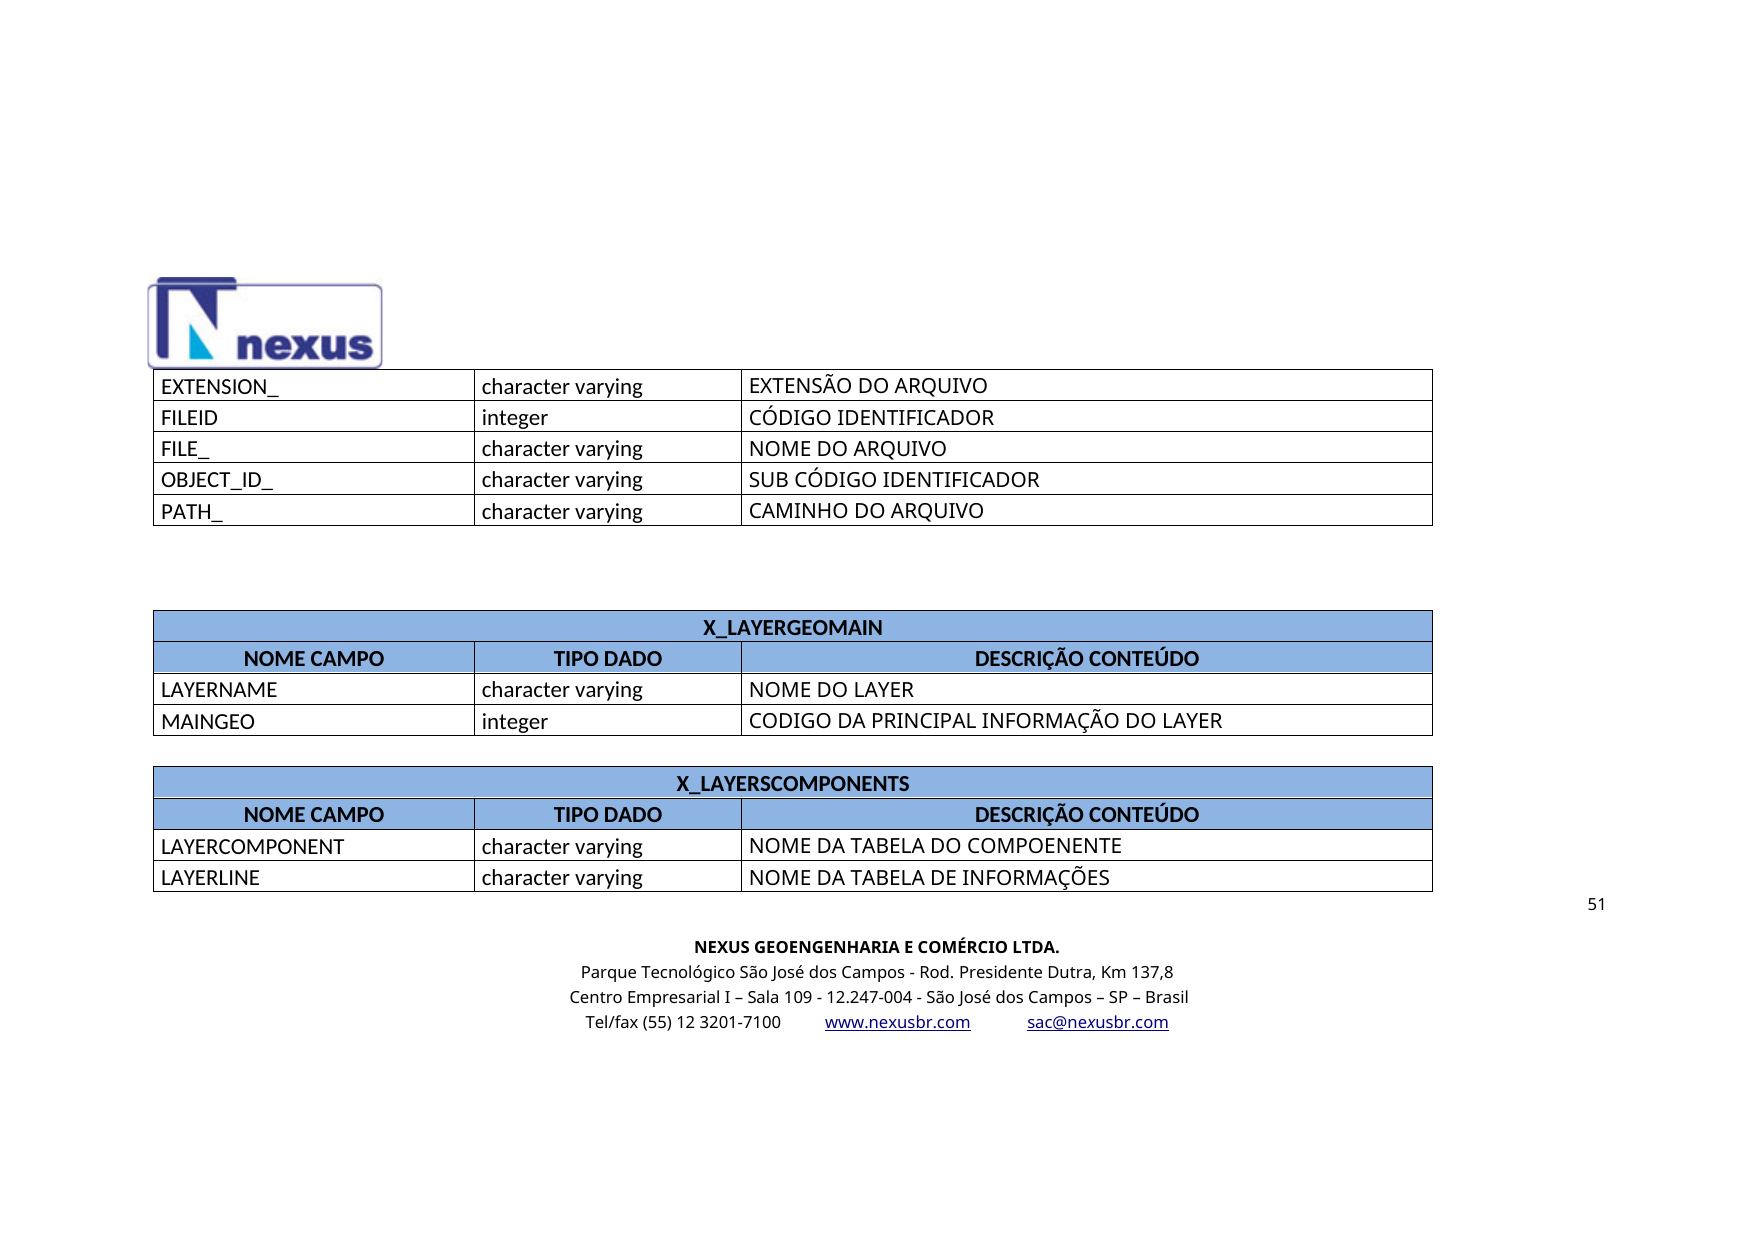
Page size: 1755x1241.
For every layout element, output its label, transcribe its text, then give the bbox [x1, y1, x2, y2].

table_cell FILE_ [154, 432, 474, 462]
table_cell [741, 736, 1433, 766]
table_cell CAMINHO DO ARQUIVO [742, 495, 1432, 525]
table_cell MAINGEO [154, 705, 474, 735]
table_cell [154, 736, 474, 766]
table_cell DESCRIÇÃO CONTEÚDO [742, 799, 1432, 829]
table_cell character varying [475, 830, 741, 860]
table_cell TIPO DADO [475, 642, 741, 672]
table_cell character varying [475, 674, 741, 704]
table_cell NOME DO LAYER [742, 674, 1432, 704]
table_cell character varying [475, 370, 741, 400]
table_cell NOME DA TABELA DO COMPOENENTE [742, 830, 1432, 860]
table_cell PATH_ [154, 495, 474, 525]
table_cell integer [475, 401, 741, 431]
table_cell character varying [475, 432, 741, 462]
table_cell X_LAYERSCOMPONENTS [154, 767, 1432, 797]
table_cell character varying [475, 861, 741, 891]
table_cell [474, 526, 741, 610]
table_cell FILEID [154, 401, 474, 431]
table_cell NOME CAMPO [154, 642, 474, 672]
table_cell CÓDIGO IDENTIFICADOR [742, 401, 1432, 431]
table_cell NOME DA TABELA DE INFORMAÇÕES [742, 861, 1432, 891]
table_cell LAYERNAME [154, 674, 474, 704]
table_cell NOME CAMPO [154, 799, 474, 829]
table_cell OBJECT_ID_ [154, 463, 474, 493]
table_cell integer [475, 705, 741, 735]
table_cell character varying [475, 495, 741, 525]
table_cell EXTENSÃO DO ARQUIVO [742, 370, 1432, 400]
table_cell [474, 736, 741, 766]
table_cell LAYERCOMPONENT [154, 830, 474, 860]
table_cell SUB CÓDIGO IDENTIFICADOR [742, 463, 1432, 493]
table_cell LAYERLINE [154, 861, 474, 891]
table_cell X_LAYERGEOMAIN [154, 611, 1432, 641]
table_cell DESCRIÇÃO CONTEÚDO [742, 642, 1432, 672]
table_cell NOME DO ARQUIVO [742, 432, 1432, 462]
table_cell [741, 526, 1433, 610]
table_cell EXTENSION_ [154, 370, 474, 400]
table_cell [154, 526, 474, 610]
table_cell TIPO DADO [475, 799, 741, 829]
table_cell CODIGO DA PRINCIPAL INFORMAÇÃO DO LAYER [742, 705, 1432, 735]
table_cell character varying [475, 463, 741, 493]
